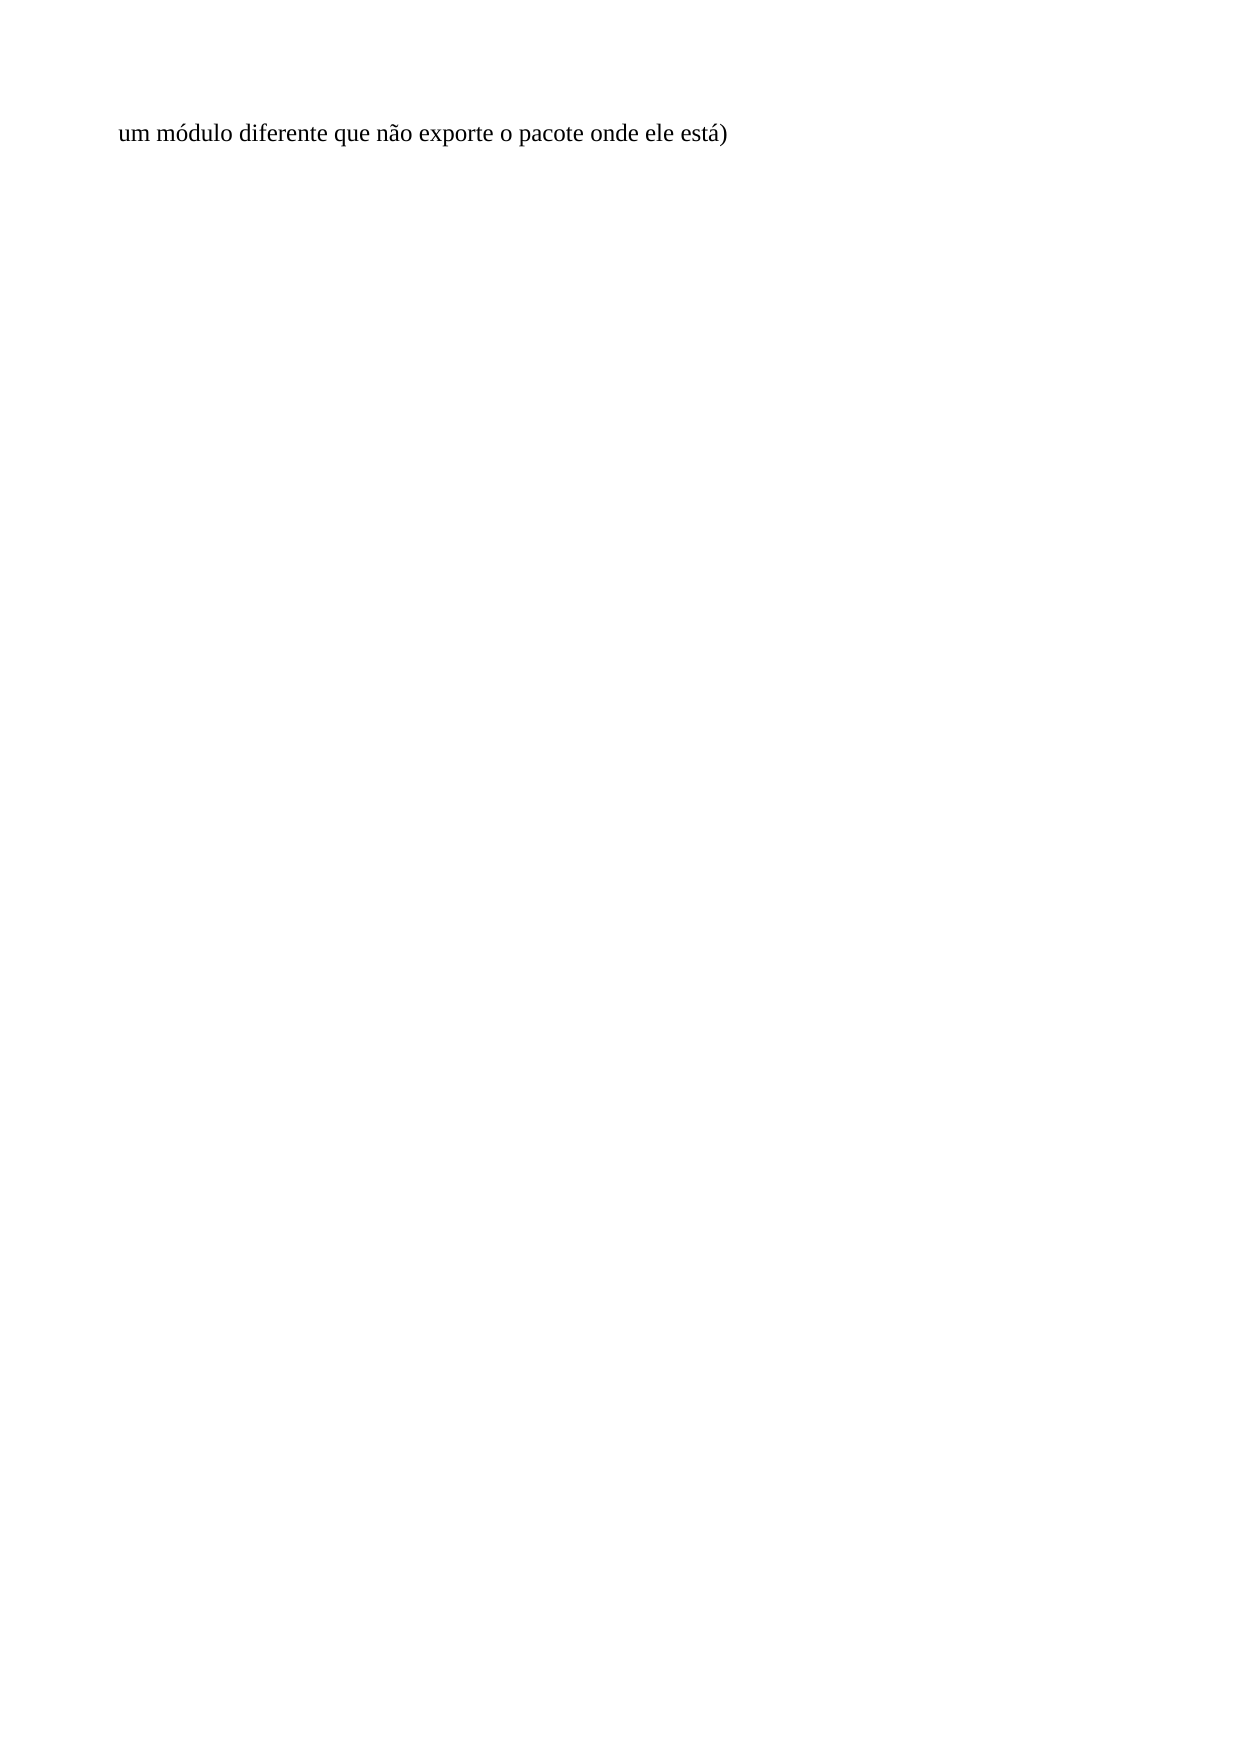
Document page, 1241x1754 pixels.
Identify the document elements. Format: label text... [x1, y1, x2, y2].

text um módulo diferente que não exporte o pacote onde ele está) [118, 118, 1122, 147]
